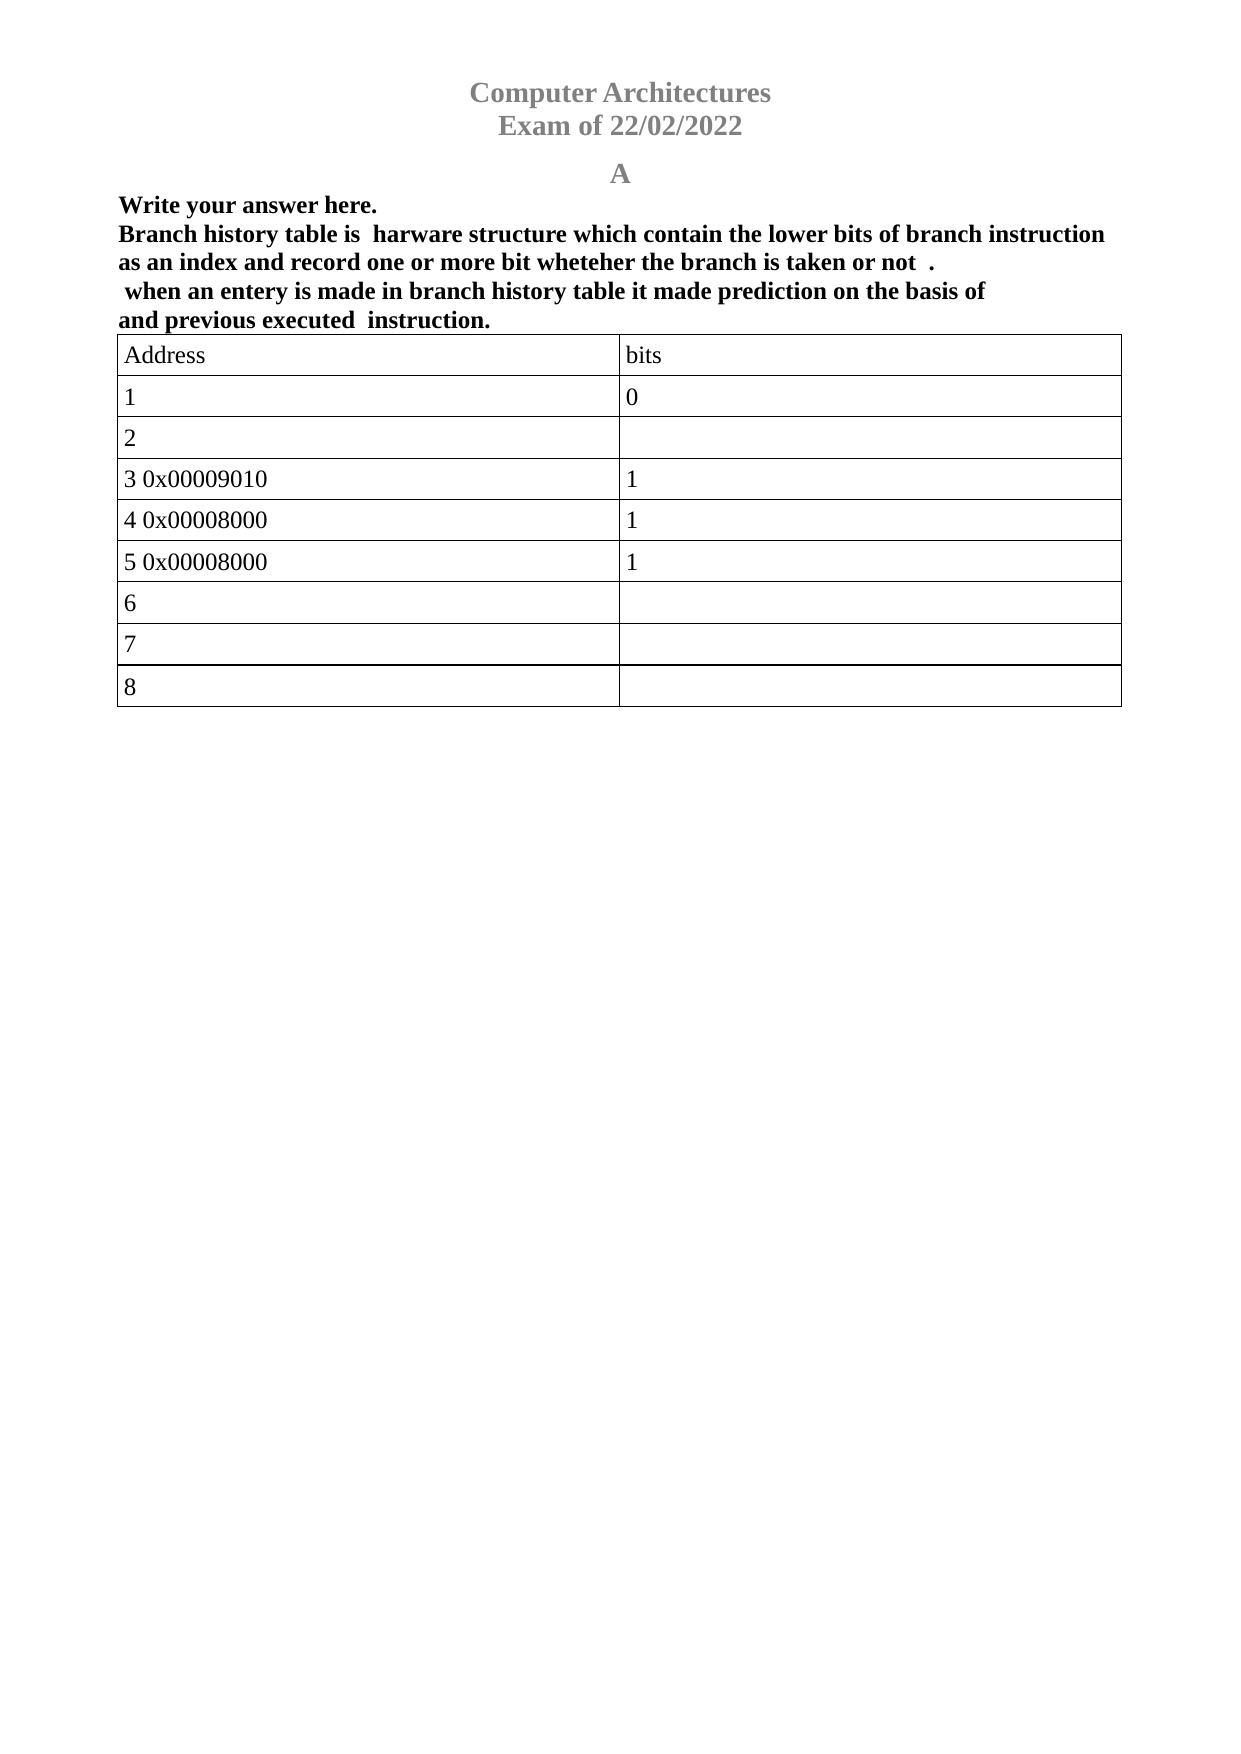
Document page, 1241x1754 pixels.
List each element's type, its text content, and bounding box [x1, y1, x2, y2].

table_cell 5 0x00008000 [118, 541, 619, 581]
table_cell 1 [620, 500, 1121, 540]
table_cell 3 0x00009010 [118, 459, 619, 499]
text and previous executed instruction. [118, 305, 1122, 334]
table_cell 4 0x00008000 [118, 500, 619, 540]
table_cell [620, 417, 1121, 457]
table_cell 7 [118, 624, 619, 664]
table_header bits [620, 335, 1121, 375]
table_cell 1 [620, 459, 1121, 499]
text when an entery is made in branch history table it made prediction on the basis of [118, 276, 1122, 305]
table_header [620, 666, 1121, 706]
text Branch history table is harware structure which contain the lower bits of branch instruction as an index and record one or more bit wheteher the branch is taken or not . [118, 219, 1122, 276]
table_cell 0 [620, 376, 1121, 416]
table_cell 2 [118, 417, 619, 457]
table_header 8 [118, 666, 619, 706]
table_cell 1 [118, 376, 619, 416]
table_cell 6 [118, 582, 619, 622]
table_cell [620, 624, 1121, 664]
table_header Address [118, 335, 619, 375]
text Write your answer here. [118, 190, 1122, 219]
table_cell 1 [620, 541, 1121, 581]
table_cell [620, 582, 1121, 622]
